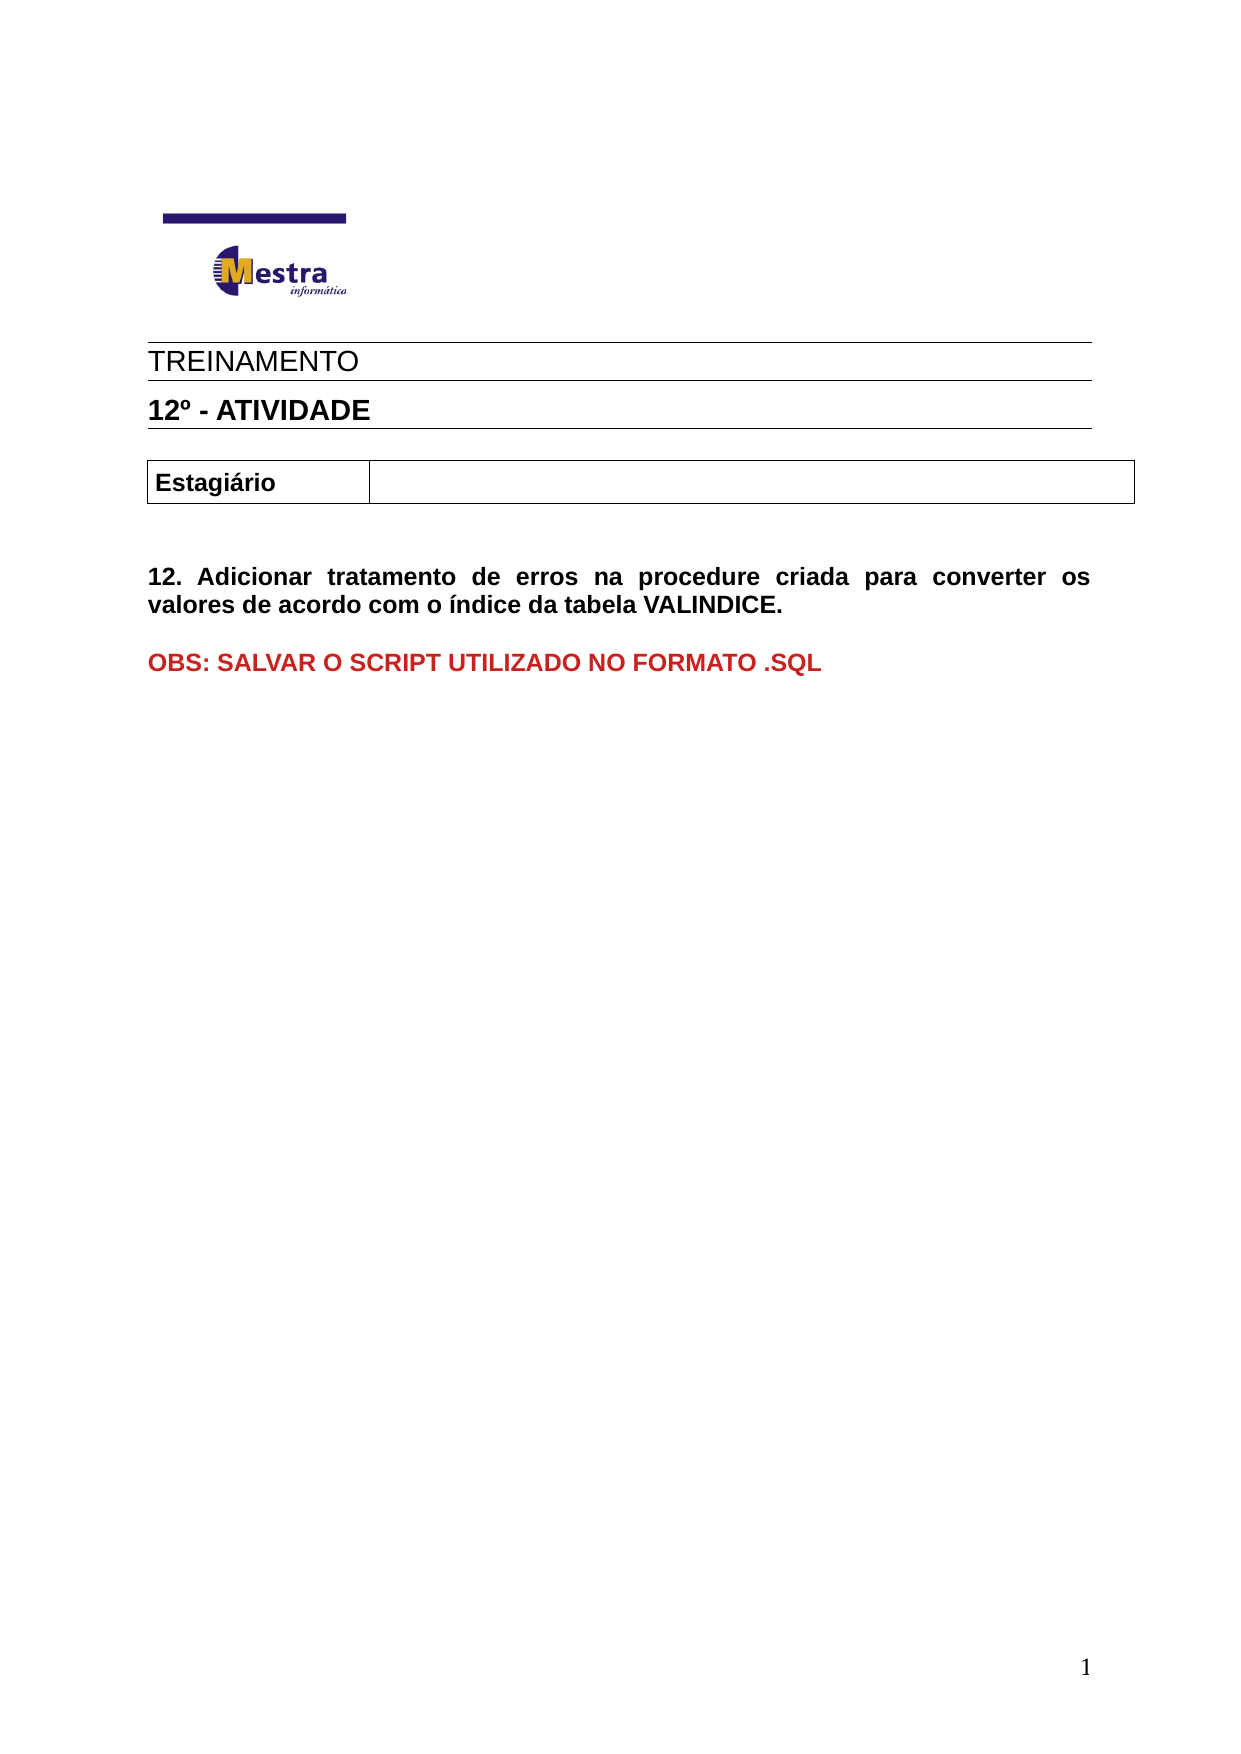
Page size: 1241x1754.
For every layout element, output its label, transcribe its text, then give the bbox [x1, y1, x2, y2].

text OBS: SALVAR O SCRIPT UTILIZADO NO FORMATO .SQL [148, 648, 1092, 677]
table_header Estagiário [148, 461, 369, 503]
subtitle 12º - ATIVIDADE [148, 393, 1092, 428]
picture [162, 213, 347, 297]
list 12. Adicionar tratamento de erros na procedure criada para converter os valores de acordo com o índice da tabela VALINDICE. [148, 562, 1092, 619]
text TREINAMENTO [148, 343, 1092, 380]
table_header [370, 461, 1134, 503]
